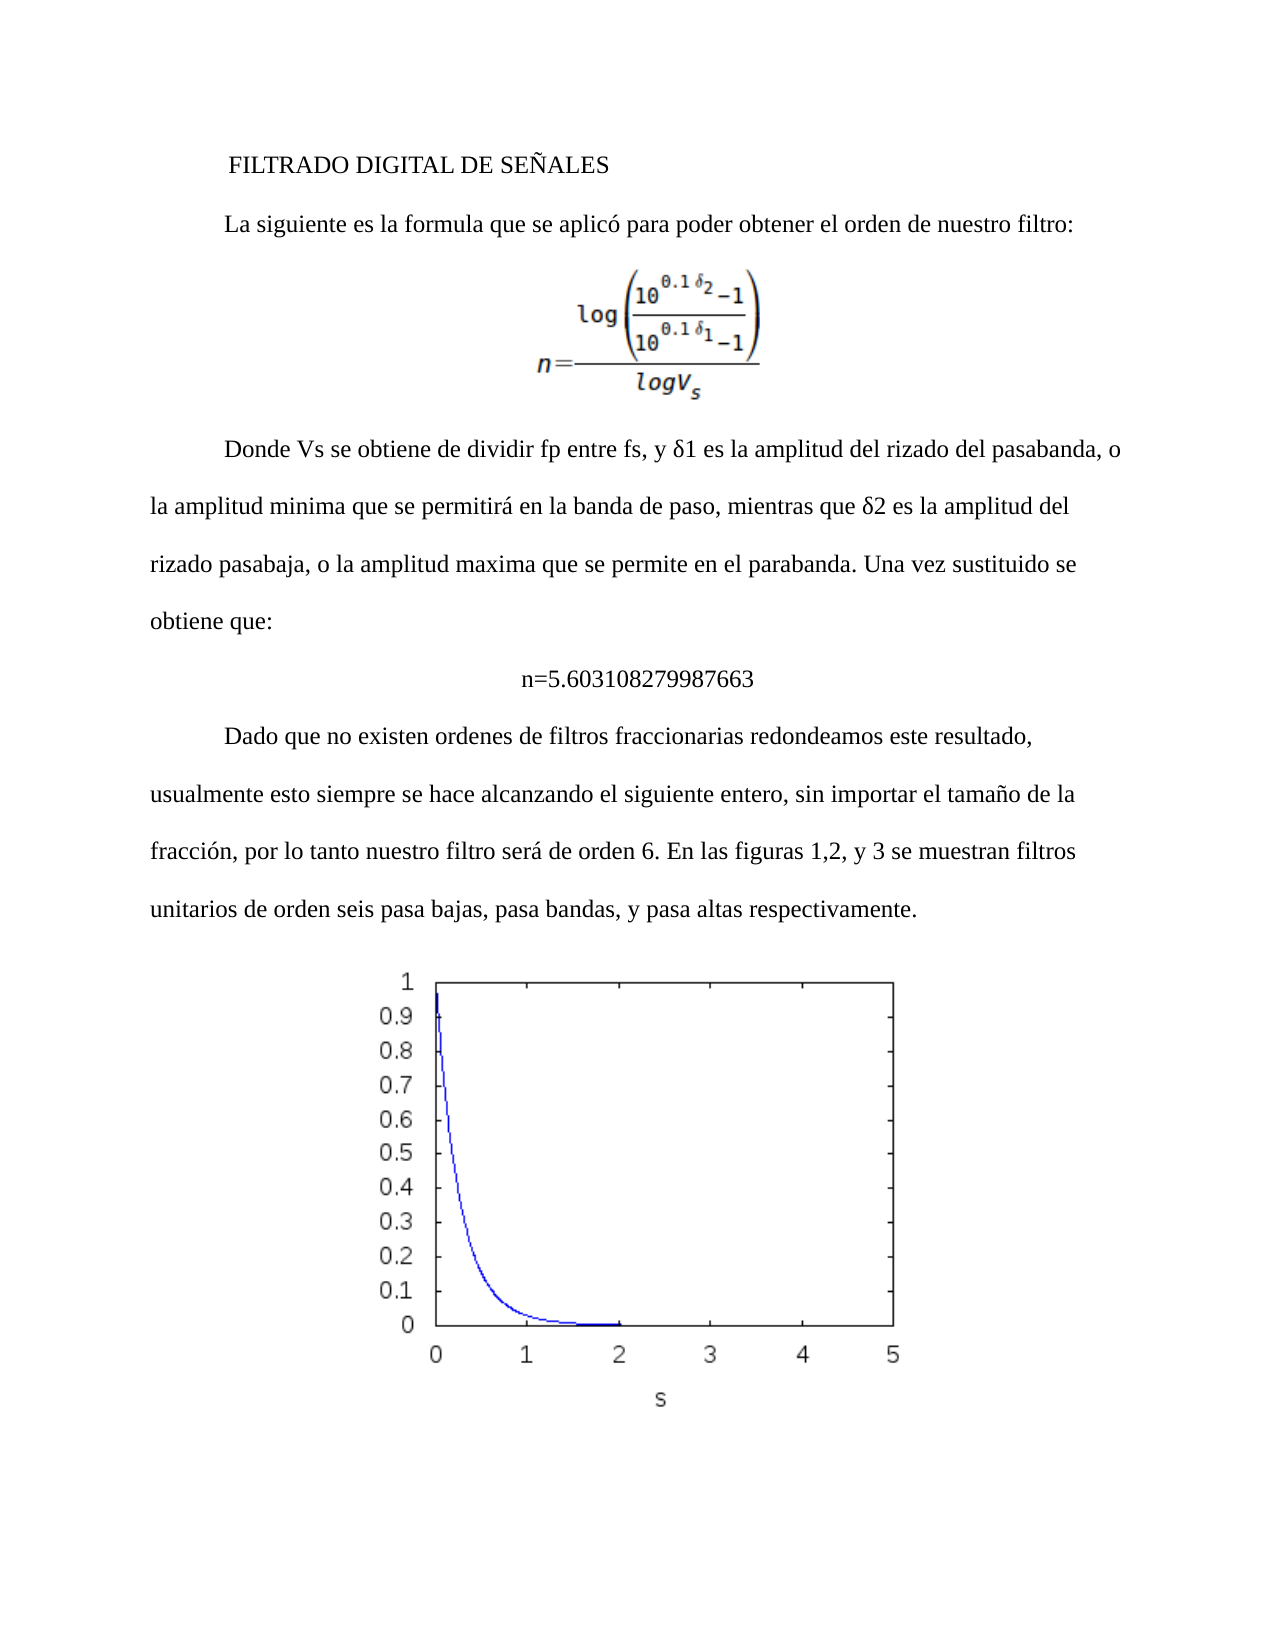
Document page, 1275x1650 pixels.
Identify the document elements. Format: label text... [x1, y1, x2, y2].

text La siguiente es la formula que se aplicó para poder obtener el orden de nuestro filtro: [150, 209, 1125, 237]
text n=5.603108279987663 [150, 664, 1125, 693]
picture [534, 269, 760, 405]
text Donde Vs se obtiene de dividir fp entre fs, y δ1 es la amplitud del rizado del pasabanda, o la amplitud minima que se permitirá en la banda de paso, mientras que δ2 es la amplitud del rizado pasabaja, o la amplitud maxima que se permite en el parabanda. Una vez sustituido se obtiene que: [150, 266, 1125, 635]
text Dado que no existen ordenes de filtros fraccionarias redondeamos este resultado, usualmente esto siempre se hace alcanzando el siguiente entero, sin importar el tamaño de la fracción, por lo tanto nuestro filtro será de orden 6. En las figuras 1,2, y 3 se muestran filtros unitarios de orden seis pasa bajas, pasa bandas, y pasa altas respectivamente. [150, 721, 1125, 923]
picture [246, 951, 1029, 1421]
